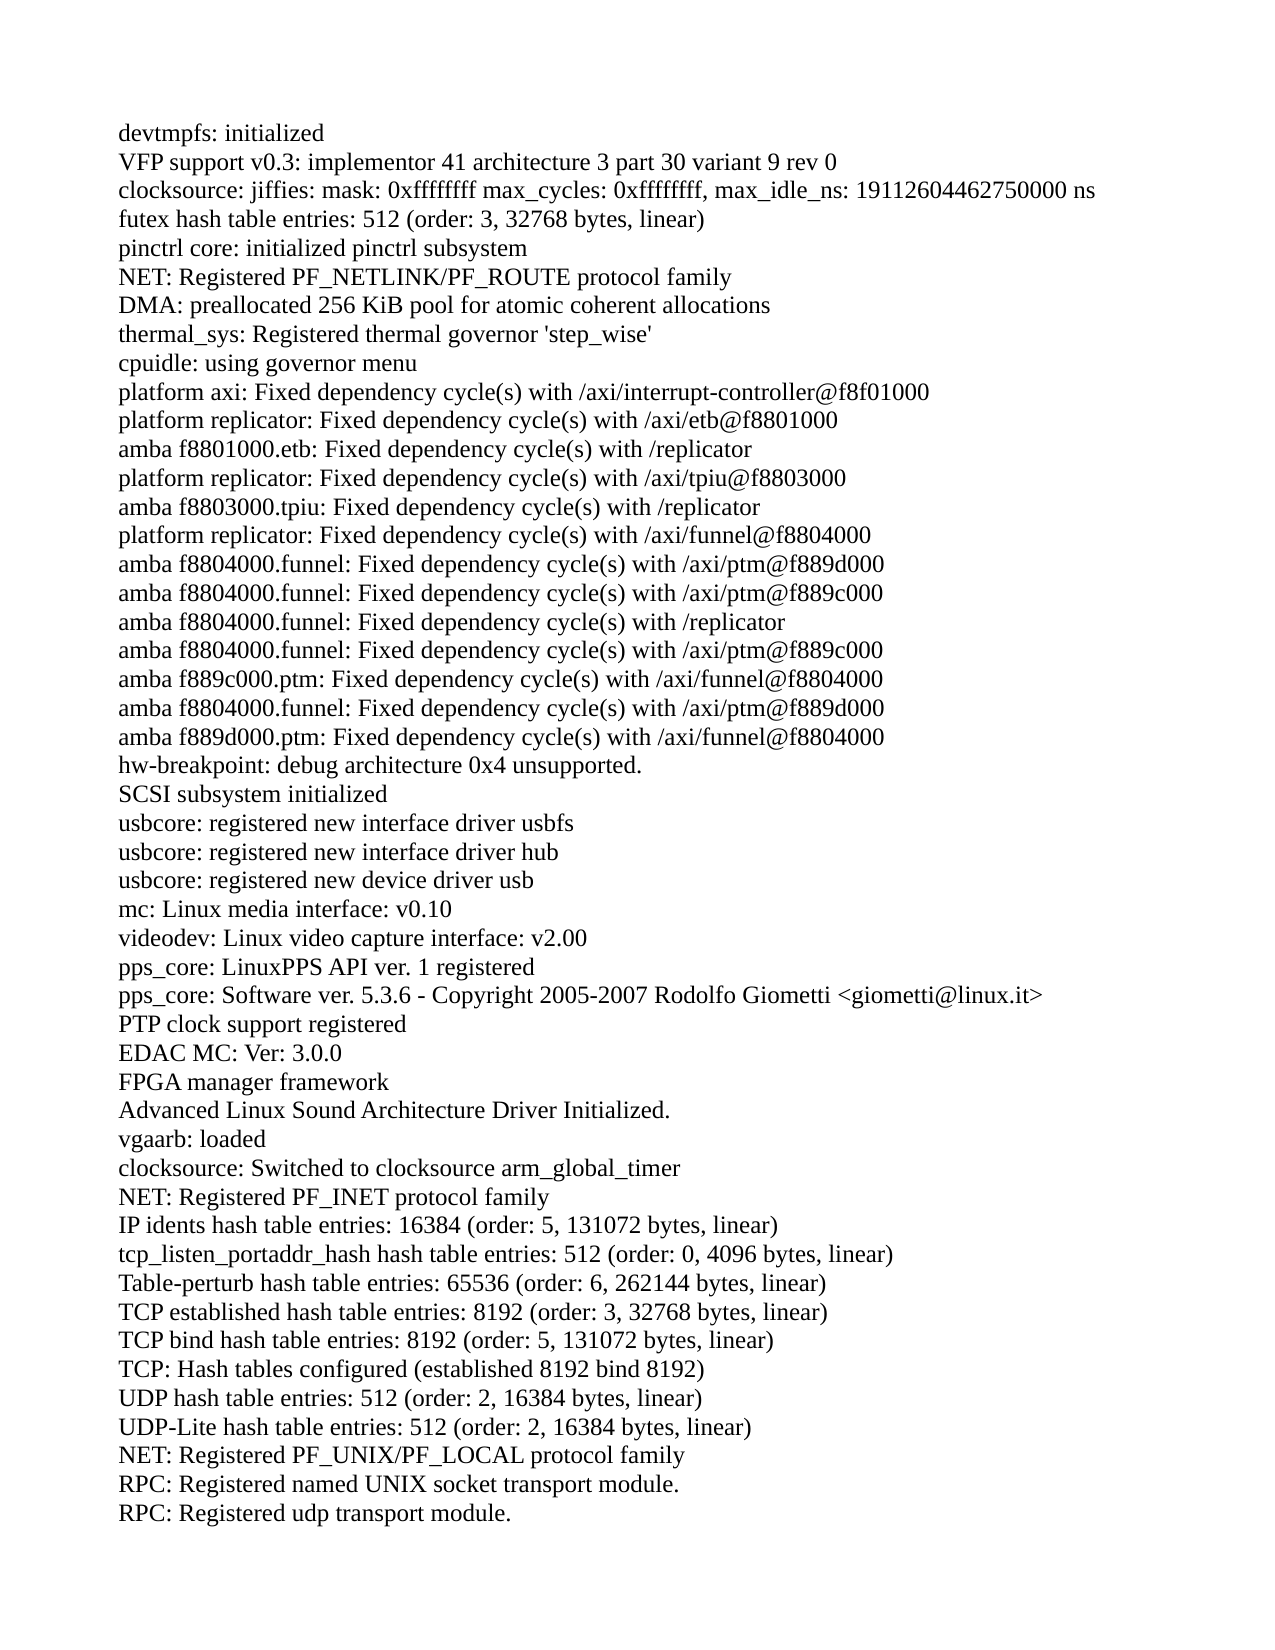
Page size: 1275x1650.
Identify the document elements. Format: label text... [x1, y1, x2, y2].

text platform replicator: Fixed dependency cycle(s) with /axi/tpiu@f8803000 [118, 463, 1157, 492]
text devtmpfs: initialized [118, 118, 1157, 147]
text mc: Linux media interface: v0.10 [118, 894, 1157, 923]
text platform replicator: Fixed dependency cycle(s) with /axi/etb@f8801000 [118, 406, 1157, 434]
text TCP bind hash table entries: 8192 (order: 5, 131072 bytes, linear) [118, 1326, 1157, 1354]
text NET: Registered PF_INET protocol family [118, 1182, 1157, 1211]
text pps_core: LinuxPPS API ver. 1 registered [118, 952, 1157, 981]
text Advanced Linux Sound Architecture Driver Initialized. [118, 1096, 1157, 1124]
text IP idents hash table entries: 16384 (order: 5, 131072 bytes, linear) [118, 1211, 1157, 1239]
text pps_core: Software ver. 5.3.6 - Copyright 2005-2007 Rodolfo Giometti <giometti@linux.it> [118, 981, 1157, 1009]
text usbcore: registered new interface driver usbfs [118, 808, 1157, 837]
text RPC: Registered udp transport module. [118, 1498, 1157, 1527]
text clocksource: jiffies: mask: 0xffffffff max_cycles: 0xffffffff, max_idle_ns: 19112604462750000 ns [118, 176, 1157, 204]
text videodev: Linux video capture interface: v2.00 [118, 923, 1157, 952]
text clocksource: Switched to clocksource arm_global_timer [118, 1153, 1157, 1182]
text platform replicator: Fixed dependency cycle(s) with /axi/funnel@f8804000 [118, 521, 1157, 549]
text VFP support v0.3: implementor 41 architecture 3 part 30 variant 9 rev 0 [118, 147, 1157, 176]
text UDP-Lite hash table entries: 512 (order: 2, 16384 bytes, linear) [118, 1412, 1157, 1441]
text hw-breakpoint: debug architecture 0x4 unsupported. [118, 751, 1157, 779]
text amba f8804000.funnel: Fixed dependency cycle(s) with /axi/ptm@f889c000 [118, 578, 1157, 607]
text amba f889d000.ptm: Fixed dependency cycle(s) with /axi/funnel@f8804000 [118, 722, 1157, 751]
text amba f8801000.etb: Fixed dependency cycle(s) with /replicator [118, 434, 1157, 463]
text NET: Registered PF_UNIX/PF_LOCAL protocol family [118, 1441, 1157, 1469]
text vgaarb: loaded [118, 1124, 1157, 1153]
text TCP established hash table entries: 8192 (order: 3, 32768 bytes, linear) [118, 1297, 1157, 1326]
text cpuidle: using governor menu [118, 348, 1157, 377]
text amba f8803000.tpiu: Fixed dependency cycle(s) with /replicator [118, 492, 1157, 521]
text NET: Registered PF_NETLINK/PF_ROUTE protocol family [118, 262, 1157, 291]
text PTP clock support registered [118, 1009, 1157, 1038]
text usbcore: registered new interface driver hub [118, 837, 1157, 866]
text pinctrl core: initialized pinctrl subsystem [118, 233, 1157, 262]
text DMA: preallocated 256 KiB pool for atomic coherent allocations [118, 291, 1157, 319]
text amba f8804000.funnel: Fixed dependency cycle(s) with /axi/ptm@f889c000 [118, 636, 1157, 664]
text RPC: Registered named UNIX socket transport module. [118, 1469, 1157, 1498]
text Table-perturb hash table entries: 65536 (order: 6, 262144 bytes, linear) [118, 1268, 1157, 1297]
text tcp_listen_portaddr_hash hash table entries: 512 (order: 0, 4096 bytes, linear) [118, 1239, 1157, 1268]
text UDP hash table entries: 512 (order: 2, 16384 bytes, linear) [118, 1383, 1157, 1412]
text platform axi: Fixed dependency cycle(s) with /axi/interrupt-controller@f8f01000 [118, 377, 1157, 406]
text futex hash table entries: 512 (order: 3, 32768 bytes, linear) [118, 204, 1157, 233]
text SCSI subsystem initialized [118, 779, 1157, 808]
text EDAC MC: Ver: 3.0.0 [118, 1038, 1157, 1067]
text amba f8804000.funnel: Fixed dependency cycle(s) with /axi/ptm@f889d000 [118, 549, 1157, 578]
text TCP: Hash tables configured (established 8192 bind 8192) [118, 1354, 1157, 1383]
text thermal_sys: Registered thermal governor 'step_wise' [118, 319, 1157, 348]
text usbcore: registered new device driver usb [118, 866, 1157, 894]
text FPGA manager framework [118, 1067, 1157, 1096]
text amba f8804000.funnel: Fixed dependency cycle(s) with /replicator [118, 607, 1157, 636]
text amba f8804000.funnel: Fixed dependency cycle(s) with /axi/ptm@f889d000 [118, 693, 1157, 722]
text amba f889c000.ptm: Fixed dependency cycle(s) with /axi/funnel@f8804000 [118, 664, 1157, 693]
